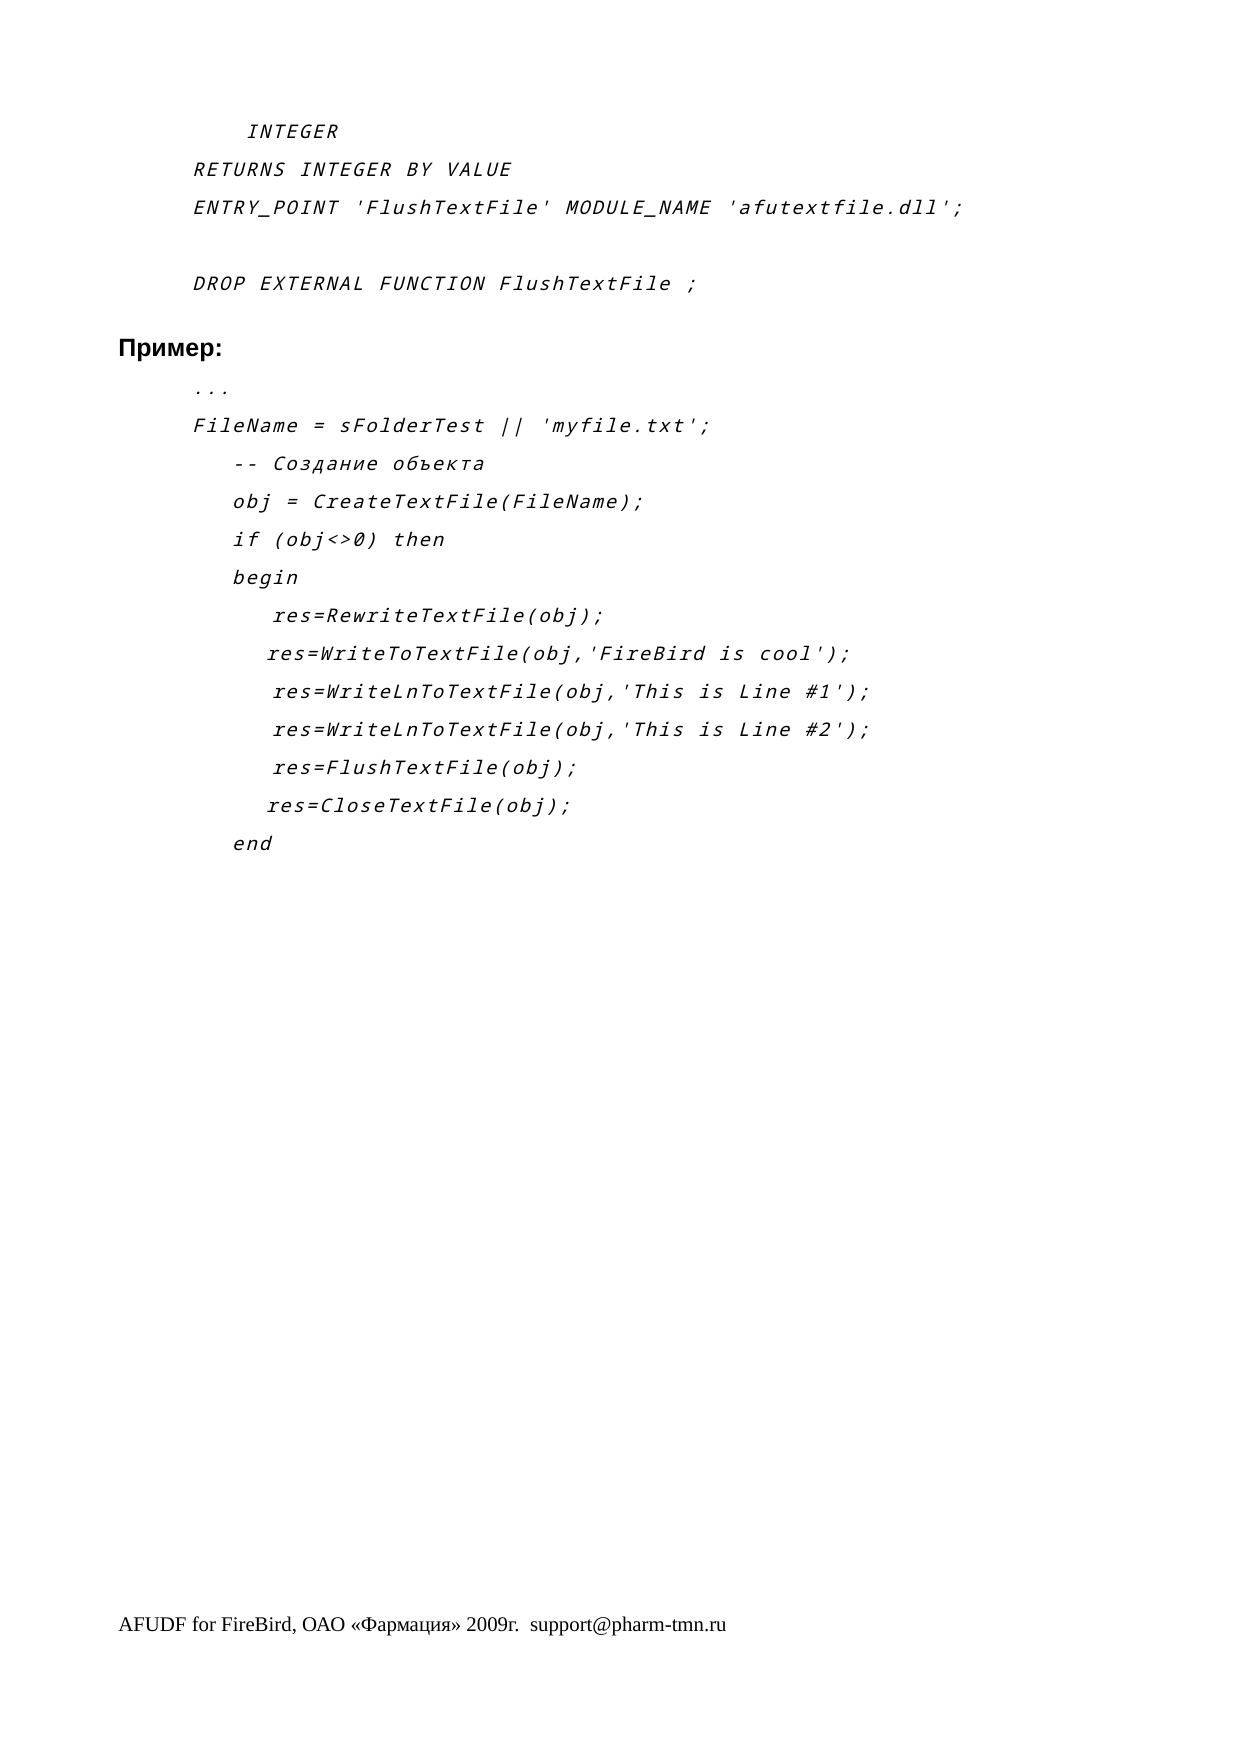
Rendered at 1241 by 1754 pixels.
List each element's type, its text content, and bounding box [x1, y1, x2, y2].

text ENTRY_POINT 'FlushTextFile' MODULE_NAME 'afutextfile.dll'; [192, 194, 1122, 220]
text obj = CreateTextFile(FileName); [192, 488, 1122, 514]
text res=RewriteTextFile(obj); [192, 603, 1122, 628]
subtitle Пример: [118, 333, 1122, 362]
text res=CloseTextFile(obj); [192, 793, 1122, 818]
text res=WriteLnToTextFile(obj,'This is Line #2'); [192, 717, 1122, 742]
text res=WriteToTextFile(obj,'FireBird is cool'); [192, 641, 1122, 666]
text res=WriteLnToTextFile(obj,'This is Line #1'); [192, 679, 1122, 704]
text begin [192, 564, 1122, 590]
text if (obj<>0) then [192, 527, 1122, 552]
text FileName = sFolderTest || 'myfile.txt'; [192, 412, 1122, 438]
text RETURNS INTEGER BY VALUE [192, 156, 1122, 182]
text ... [192, 374, 1122, 400]
text DROP EXTERNAL FUNCTION FlushTextFile ; [192, 270, 1122, 296]
text -- Создание объекта [192, 451, 1122, 476]
text INTEGER [192, 118, 1122, 144]
text end [192, 831, 1122, 856]
text res=FlushTextFile(obj); [192, 755, 1122, 780]
